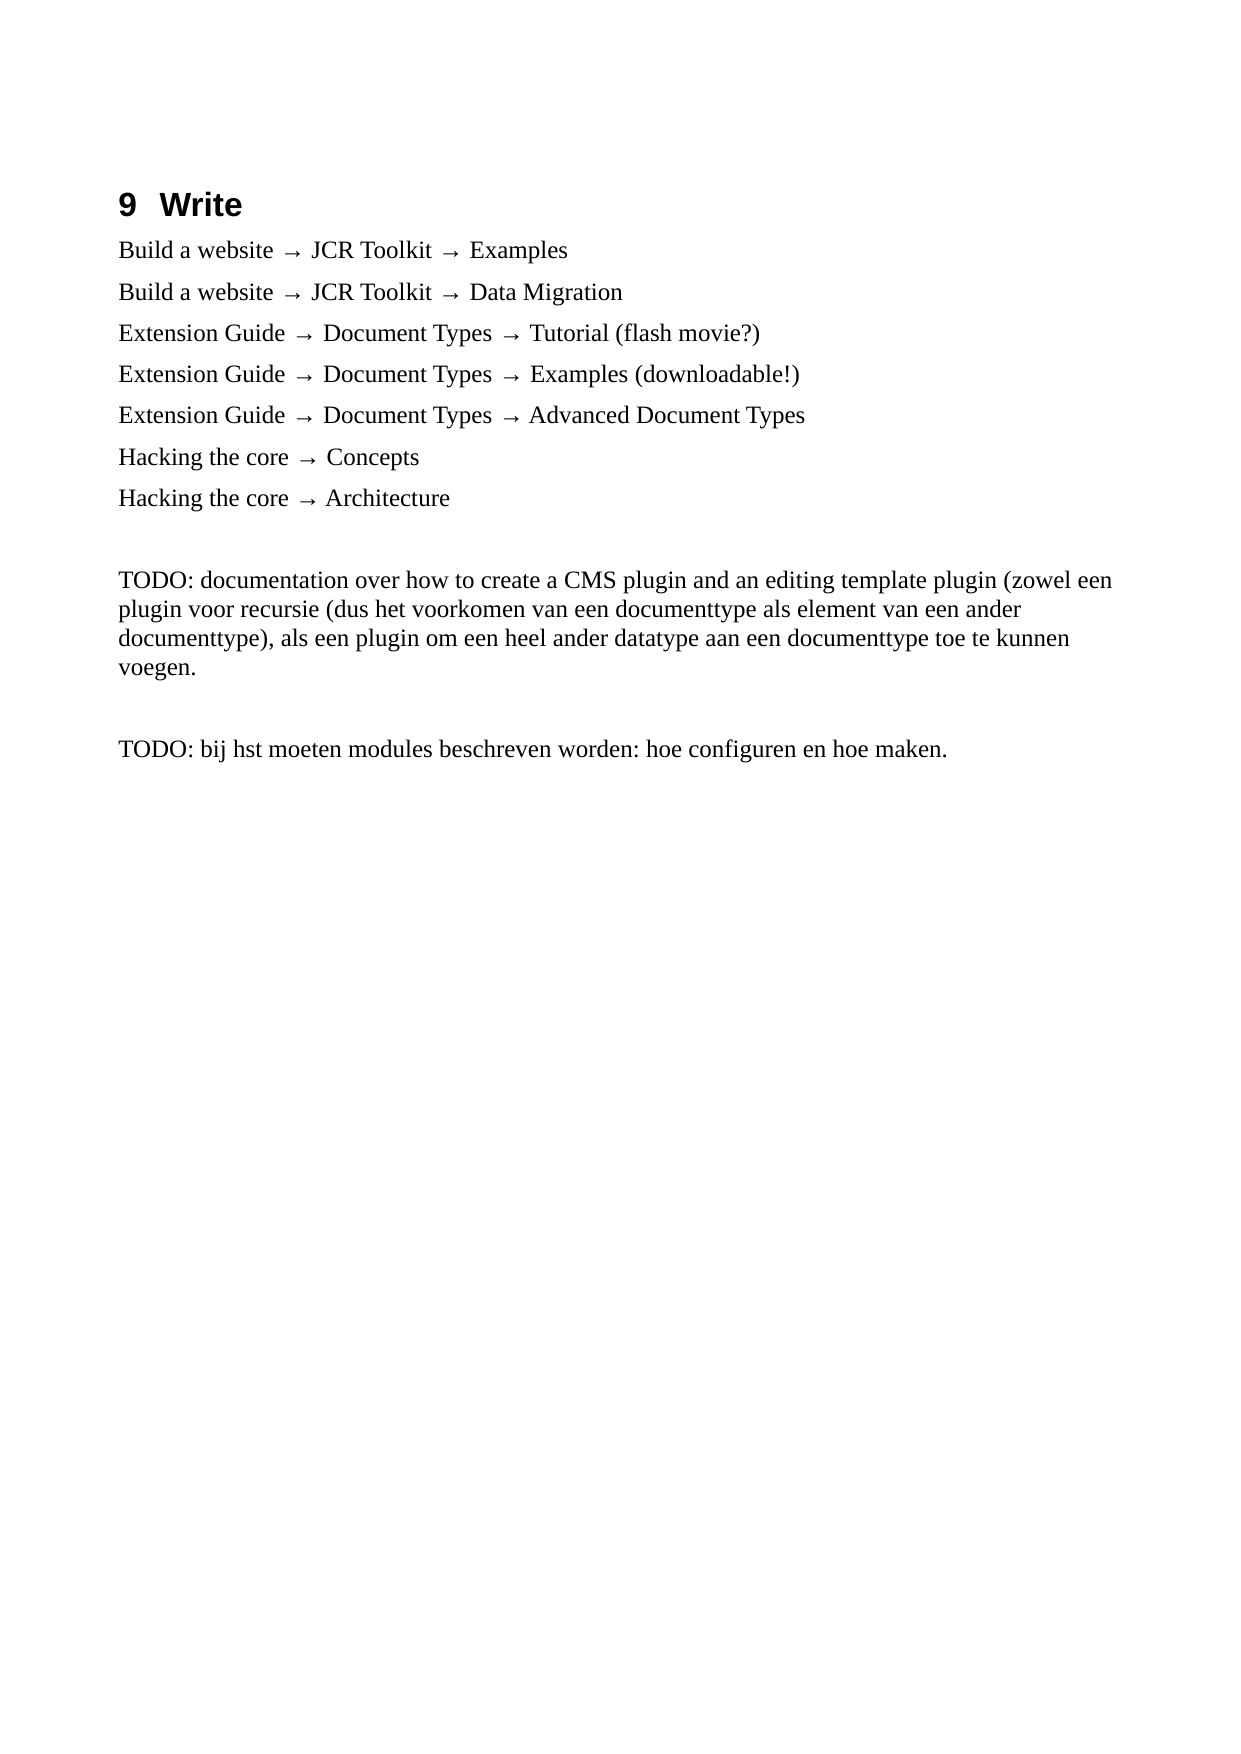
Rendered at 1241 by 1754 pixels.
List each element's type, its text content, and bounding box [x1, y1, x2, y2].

text Hacking the core → Concepts [118, 442, 1122, 471]
text TODO: documentation over how to create a CMS plugin and an editing template plugin (zowel een plugin voor recursie (dus het voorkomen van een documenttype als element van een ander documenttype), als een plugin om een heel ander datatype aan een documenttype toe te kunnen voegen. [118, 566, 1122, 681]
text Extension Guide → Document Types → Tutorial (flash movie?) [118, 318, 1122, 347]
subtitle Write [118, 184, 1122, 223]
text Build a website → JCR Toolkit → Data Migration [118, 277, 1122, 306]
text Build a website → JCR Toolkit → Examples [118, 236, 1122, 264]
text Extension Guide → Document Types → Examples (downloadable!) [118, 359, 1122, 388]
text Hacking the core → Architecture [118, 483, 1122, 512]
text Extension Guide → Document Types → Advanced Document Types [118, 401, 1122, 429]
text TODO: bij hst moeten modules beschreven worden: hoe configuren en hoe maken. [118, 734, 1122, 763]
